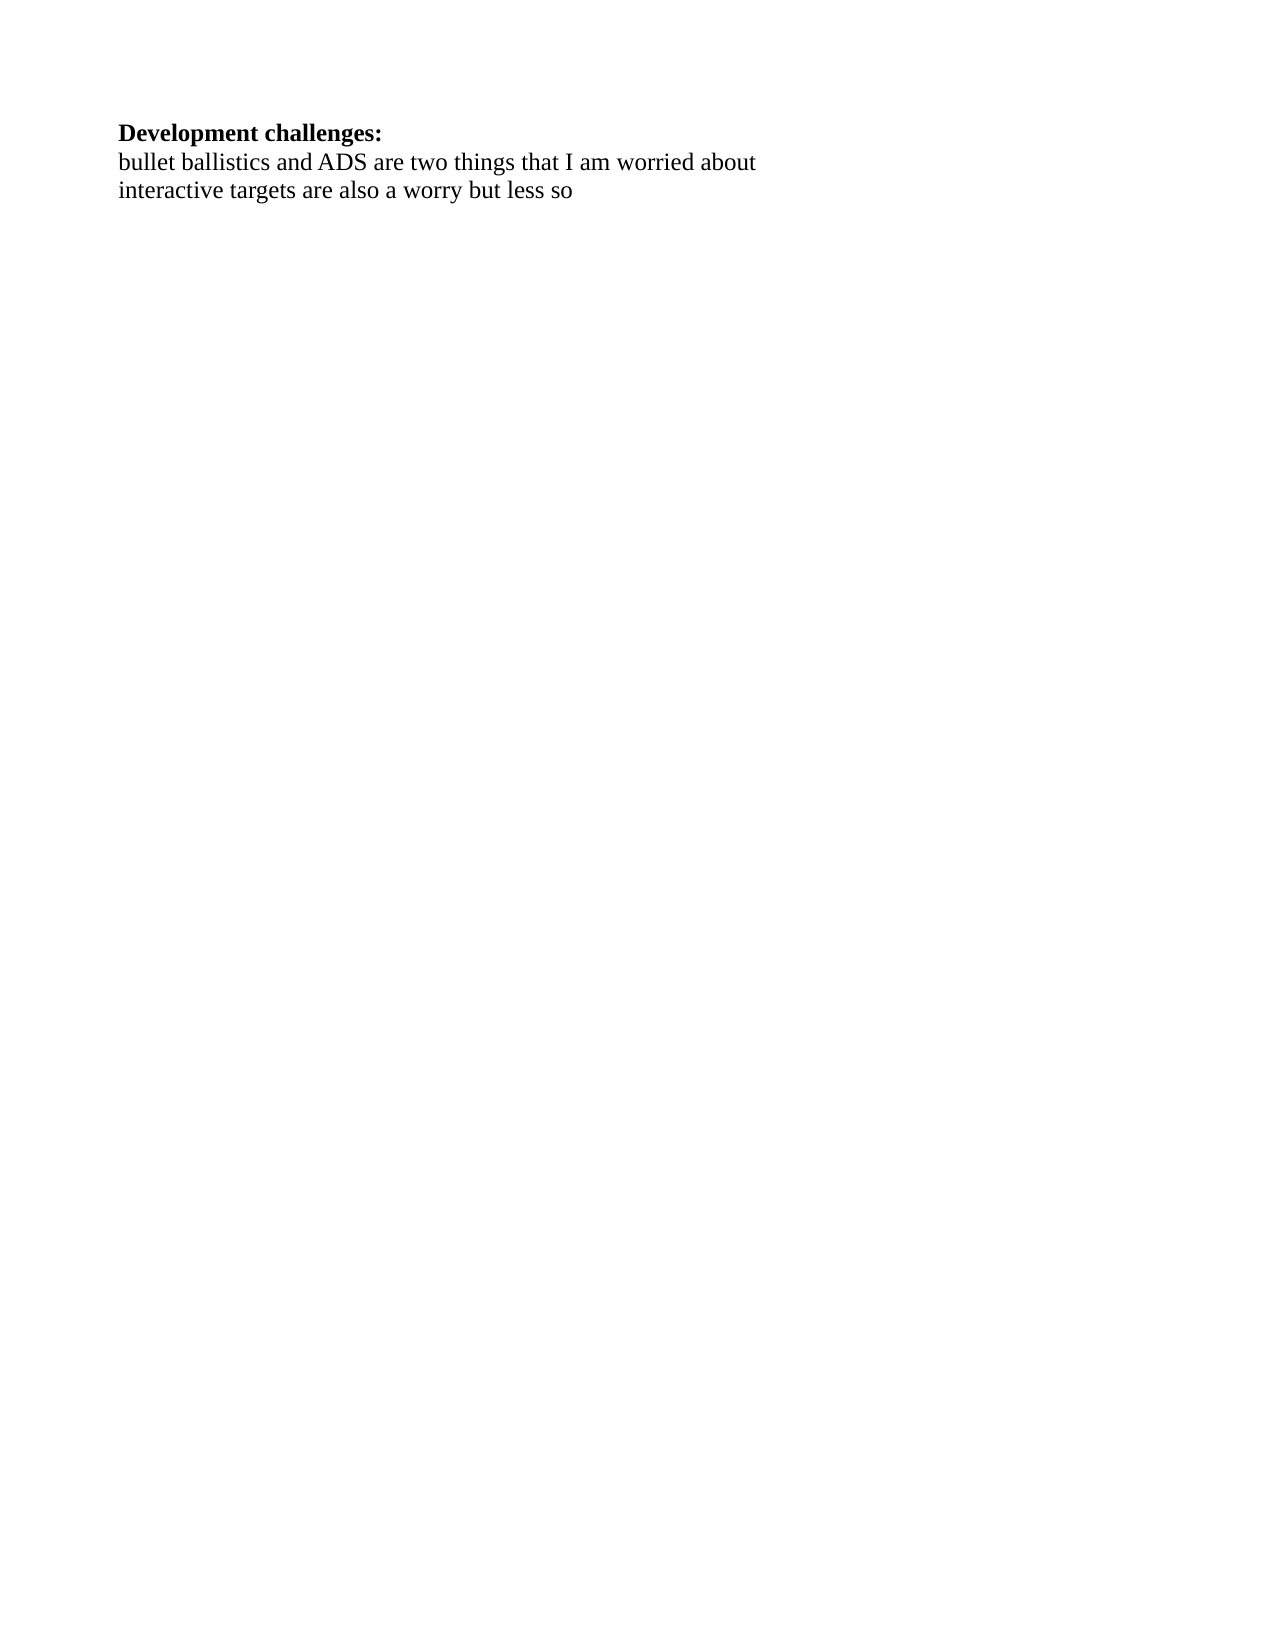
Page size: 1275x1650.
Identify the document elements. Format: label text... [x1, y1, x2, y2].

text interactive targets are also a worry but less so [118, 176, 1157, 204]
text bullet ballistics and ADS are two things that I am worried about [118, 147, 1157, 176]
text Development challenges: [118, 118, 1157, 147]
